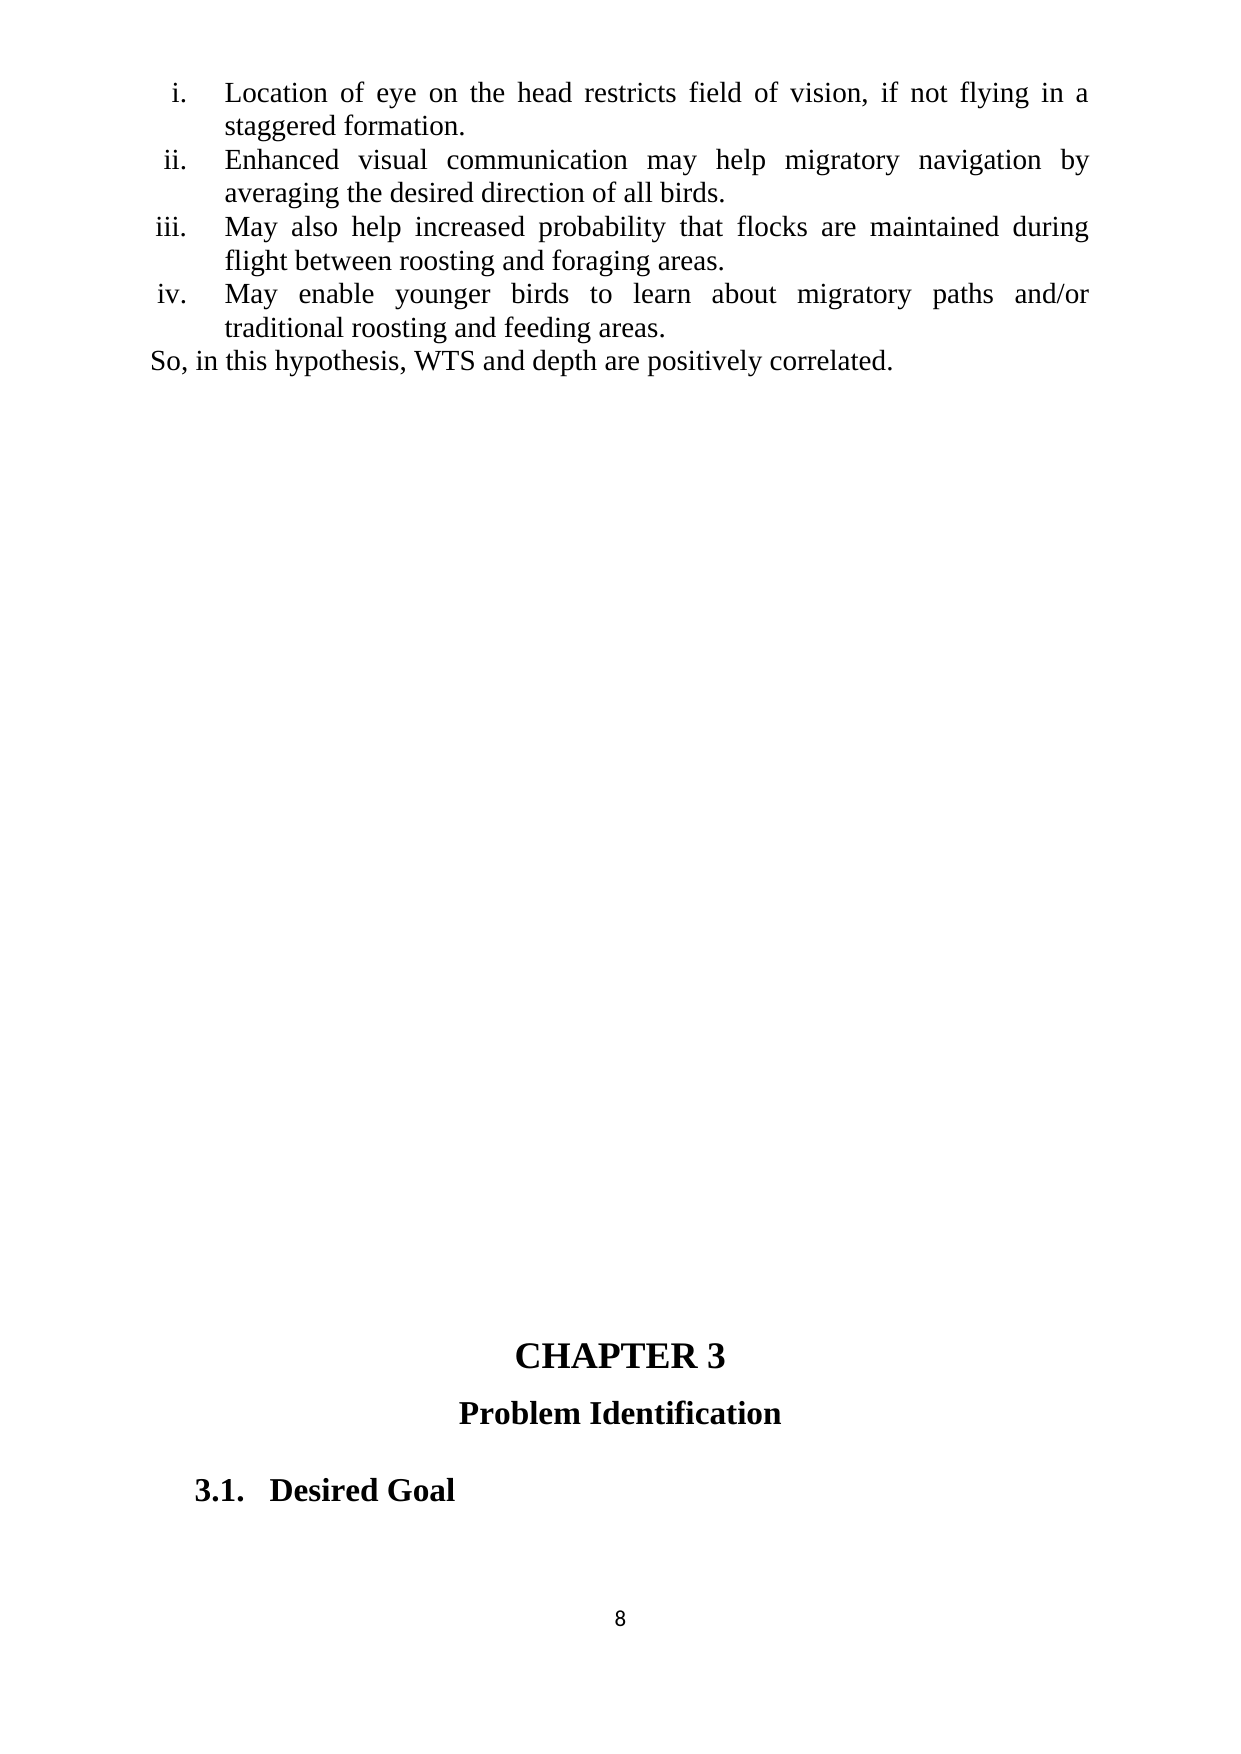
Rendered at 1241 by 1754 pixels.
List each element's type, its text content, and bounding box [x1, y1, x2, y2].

list Desired Goal [194, 1470, 1090, 1508]
text So, in this hypothesis, WTS and depth are positively correlated. [150, 343, 1090, 377]
text Problem Identification [150, 1393, 1090, 1432]
list Location of eye on the head restricts field of vision, if not flying in a staggered formation. [187, 75, 1090, 142]
list Enhanced visual communication may help migratory navigation by averaging the desired direction of all birds. [187, 142, 1090, 209]
list May also help increased probability that flocks are maintained during flight between roosting and foraging areas. [187, 209, 1090, 276]
list May enable younger birds to learn about migratory paths and/or traditional roosting and feeding areas. [187, 276, 1090, 343]
text CHAPTER 3 [150, 1333, 1090, 1377]
